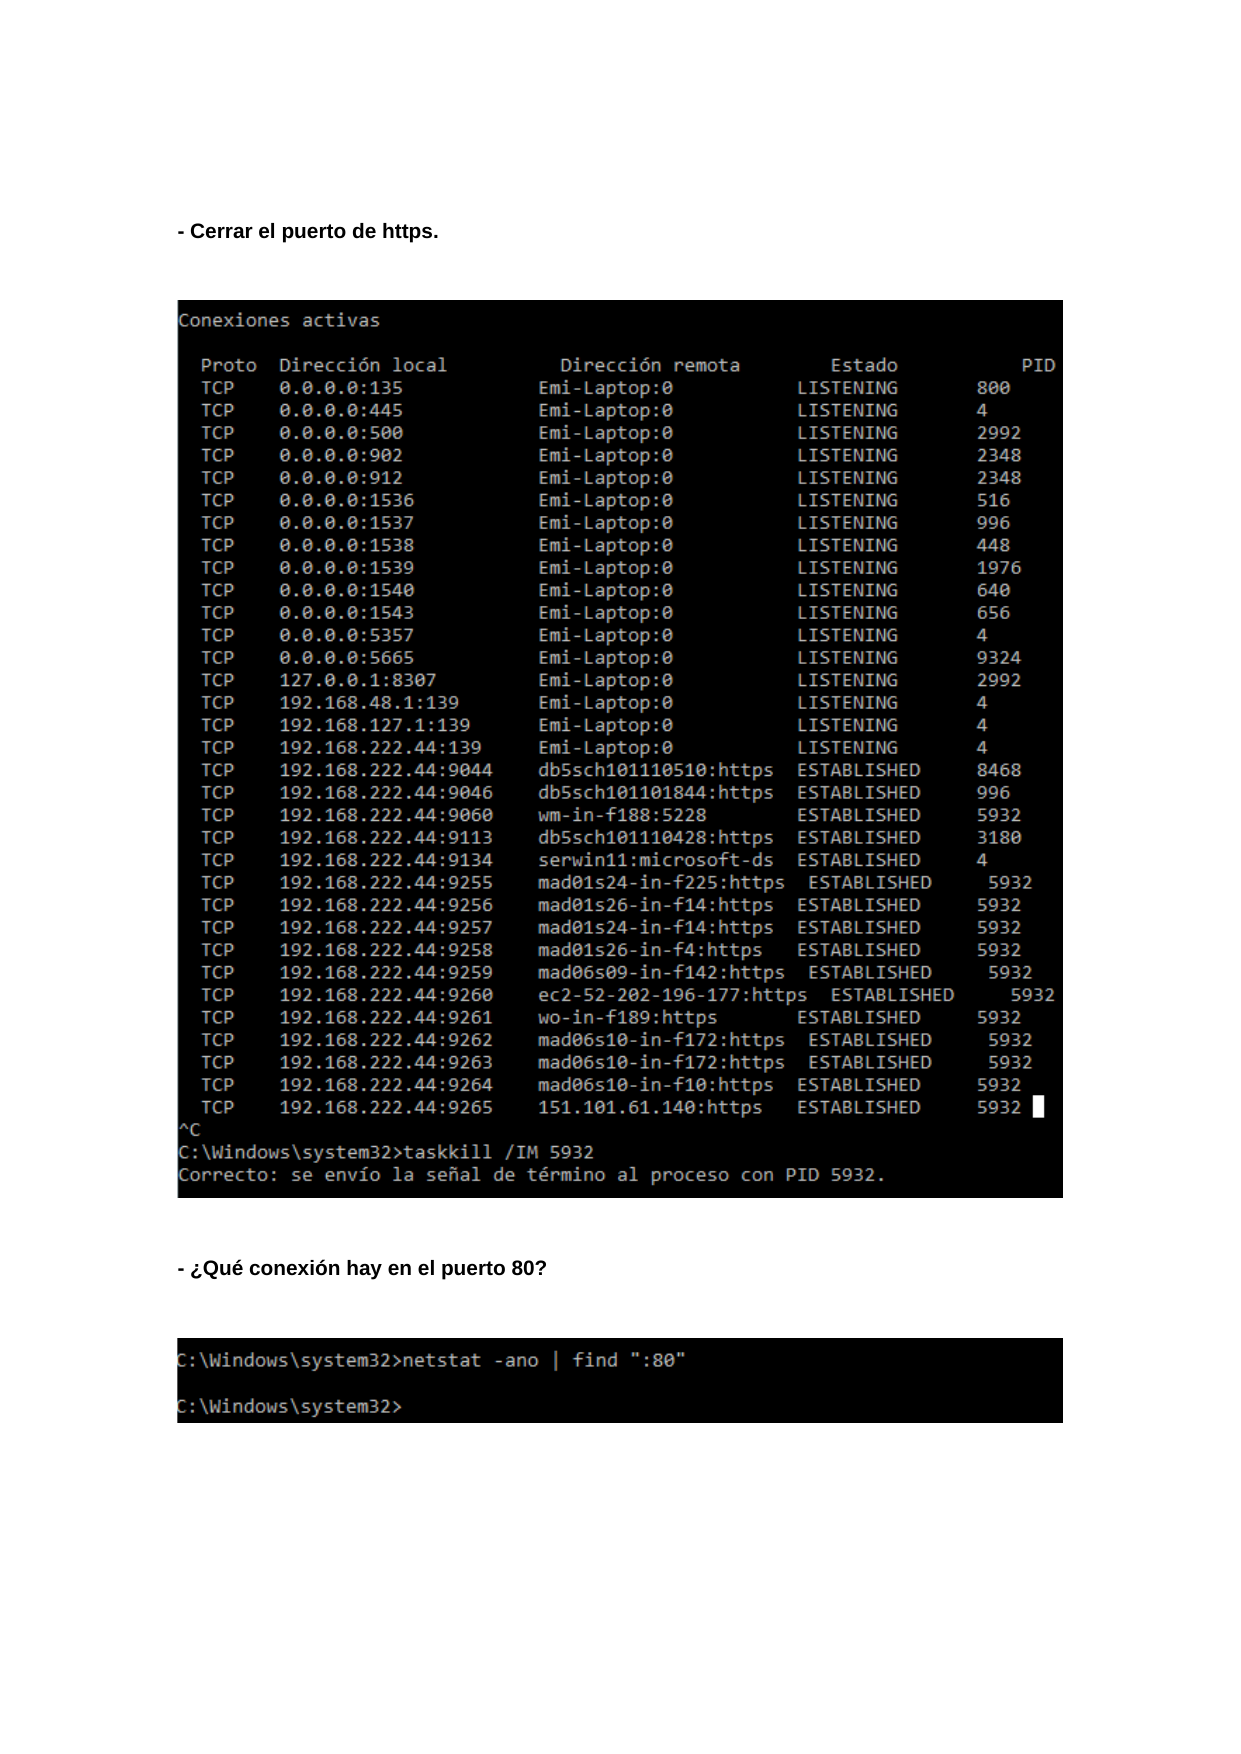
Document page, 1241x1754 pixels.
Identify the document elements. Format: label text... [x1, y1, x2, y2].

text - ¿Qué conexión hay en el puerto 80? [177, 1256, 1063, 1280]
text - Cerrar el puerto de https. [177, 218, 1063, 242]
